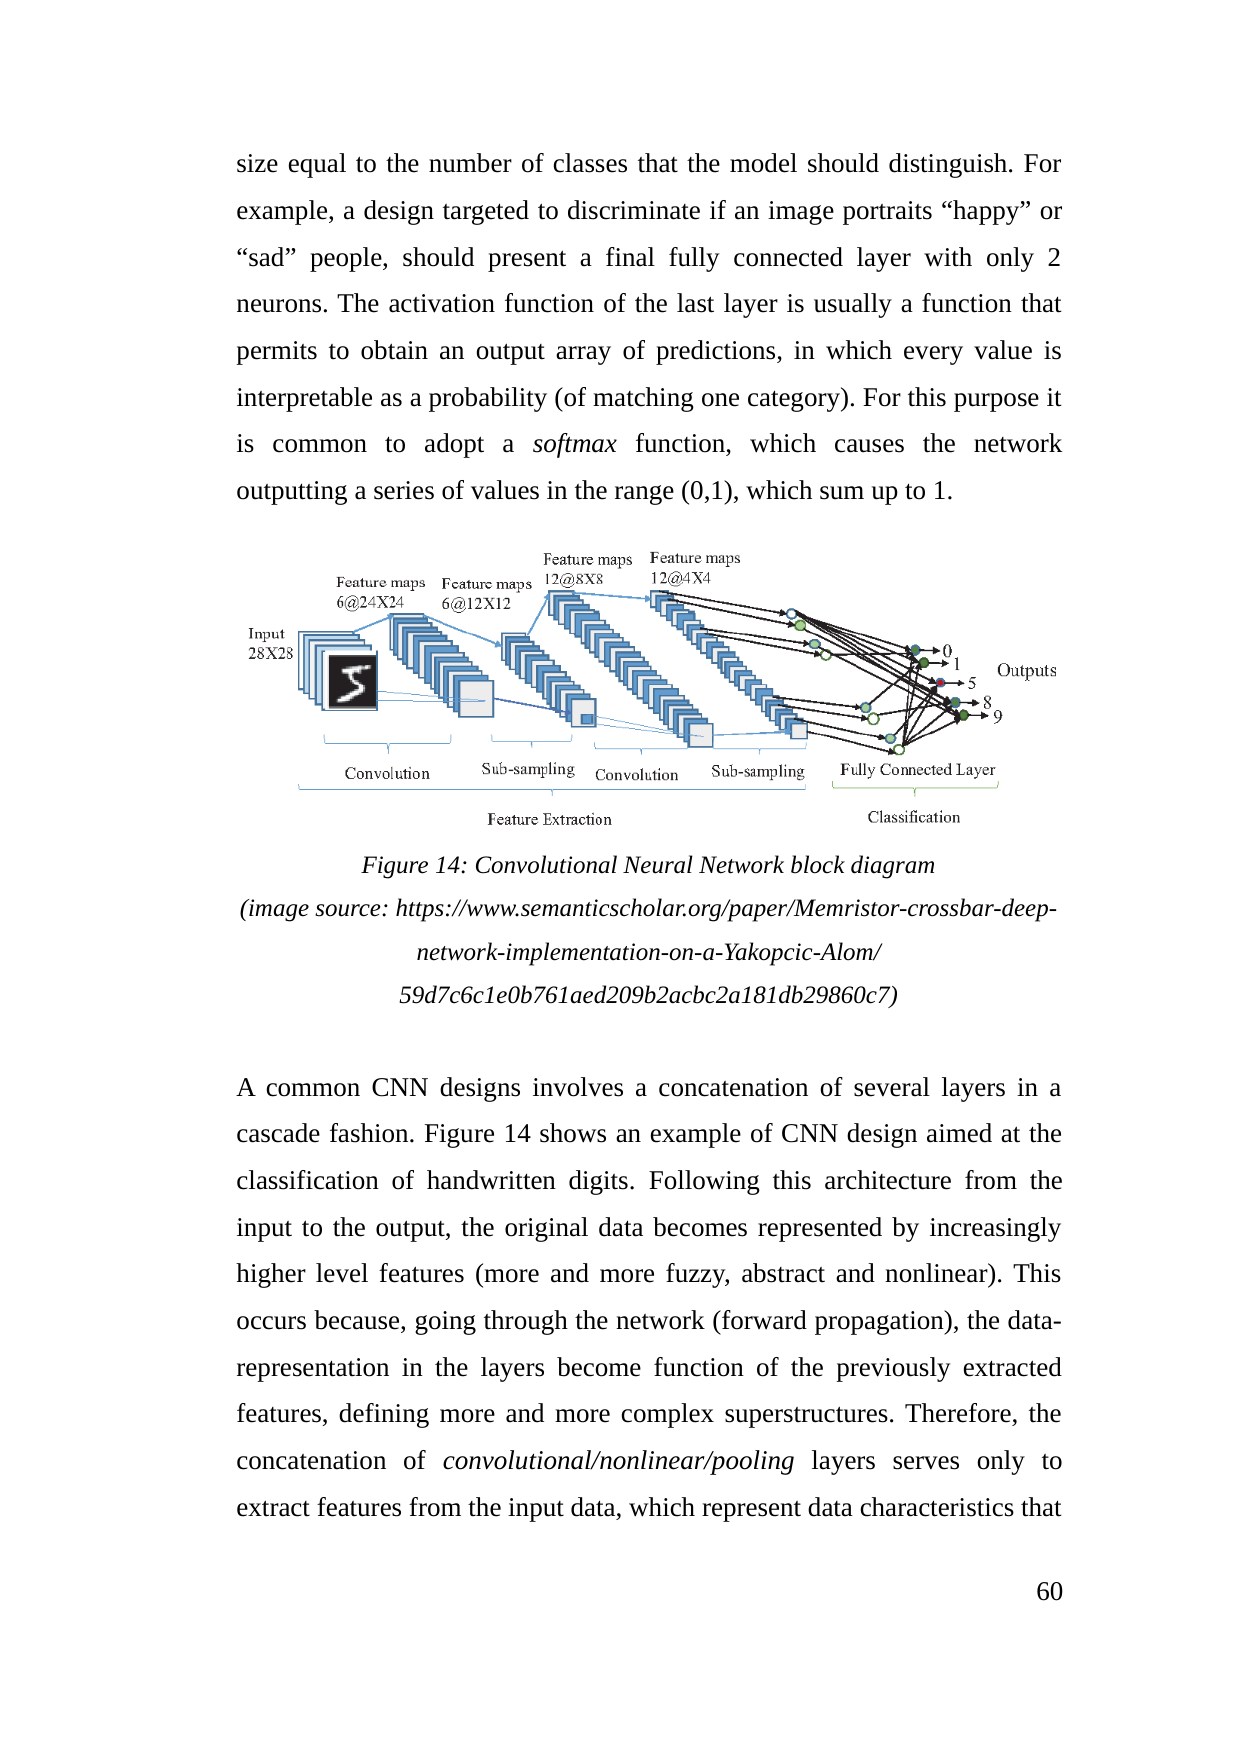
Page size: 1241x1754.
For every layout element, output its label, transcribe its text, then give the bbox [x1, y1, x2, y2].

text Figure 14: Convolutional Neural Network block diagram (image source: https://www.semanticscholar.org/paper/Memristor-crossbar-deep-network-implementation-on-a-Yakopcic-Alom/59d7c6c1e0b761aed209b2acbc2a181db29860c7) [236, 836, 1063, 1008]
text size equal to the number of classes that the model should distinguish. For example, a design targeted to discriminate if an image portraits “happy” or “sad” people, should present a final fully connected layer with only 2 neurons. The activation function of the last layer is usually a function that permits to obtain an output array of predictions, in which every value is interpretable as a probability (of matching one category). For this purpose it is common to adopt a softmax function, which causes the network outputting a series of values in the range (0,1), which sum up to 1. [236, 148, 1063, 505]
picture [236, 533, 1063, 836]
text A common CNN designs involves a concatenation of several layers in a cascade fashion. Figure 14 shows an example of CNN design aimed at the classification of handwritten digits. Following this architecture from the input to the output, the original data becomes represented by increasingly higher level features (more and more fuzzy, abstract and nonlinear). This occurs because, going through the network (forward propagation), the data-representation in the layers become function of the previously extracted features, defining more and more complex superstructures. Therefore, the concatenation of convolutional/nonlinear/pooling layers serves only to extract features from the input data, which represent data characteristics that [236, 1071, 1063, 1522]
